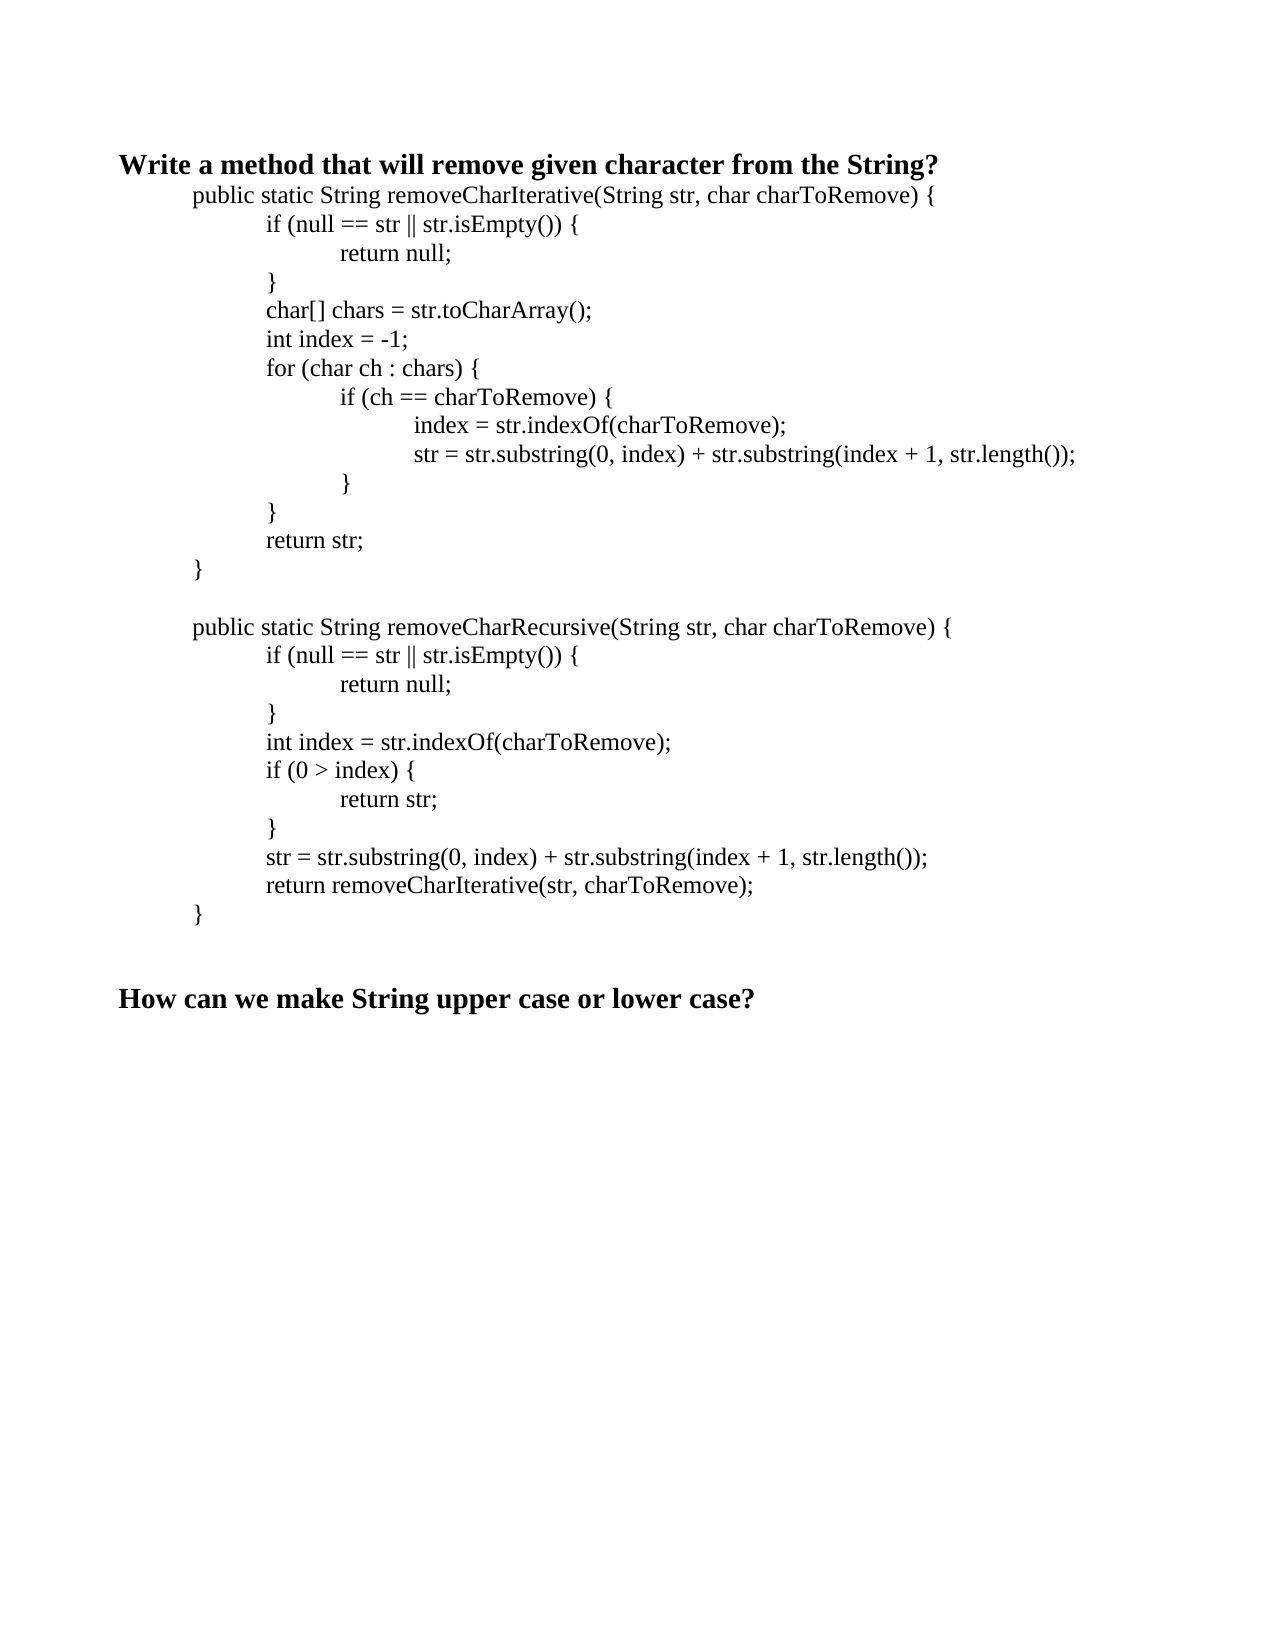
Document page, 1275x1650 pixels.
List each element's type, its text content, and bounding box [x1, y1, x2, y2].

text return null; [118, 238, 1157, 267]
text index = str.indexOf(charToRemove); [118, 410, 1157, 439]
text char[] chars = str.toCharArray(); [118, 295, 1157, 324]
text public static String removeCharRecursive(String str, char charToRemove) { [118, 612, 1157, 640]
text if (null == str || str.isEmpty()) { [118, 209, 1157, 238]
text int index = str.indexOf(charToRemove); [118, 727, 1157, 755]
text return removeCharIterative(str, charToRemove); [118, 870, 1157, 899]
subtitle How can we make String upper case or lower case? [118, 982, 1157, 1015]
text if (null == str || str.isEmpty()) { [118, 640, 1157, 669]
text return null; [118, 669, 1157, 698]
text int index = -1; [118, 324, 1157, 353]
text str = str.substring(0, index) + str.substring(index + 1, str.length()); [118, 439, 1157, 468]
text } [118, 497, 1157, 525]
text } [118, 267, 1157, 295]
text if (0 > index) { [118, 755, 1157, 784]
text } [118, 554, 1157, 583]
text } [118, 698, 1157, 727]
text if (ch == charToRemove) { [118, 382, 1157, 410]
text } [118, 468, 1157, 497]
text return str; [118, 525, 1157, 554]
text return str; [118, 784, 1157, 813]
text str = str.substring(0, index) + str.substring(index + 1, str.length()); [118, 842, 1157, 870]
text Write a method that will remove given character from the String? [118, 147, 1157, 180]
text public static String removeCharIterative(String str, char charToRemove) { [118, 180, 1157, 209]
text } [118, 813, 1157, 842]
text for (char ch : chars) { [118, 353, 1157, 382]
text } [118, 899, 1157, 928]
